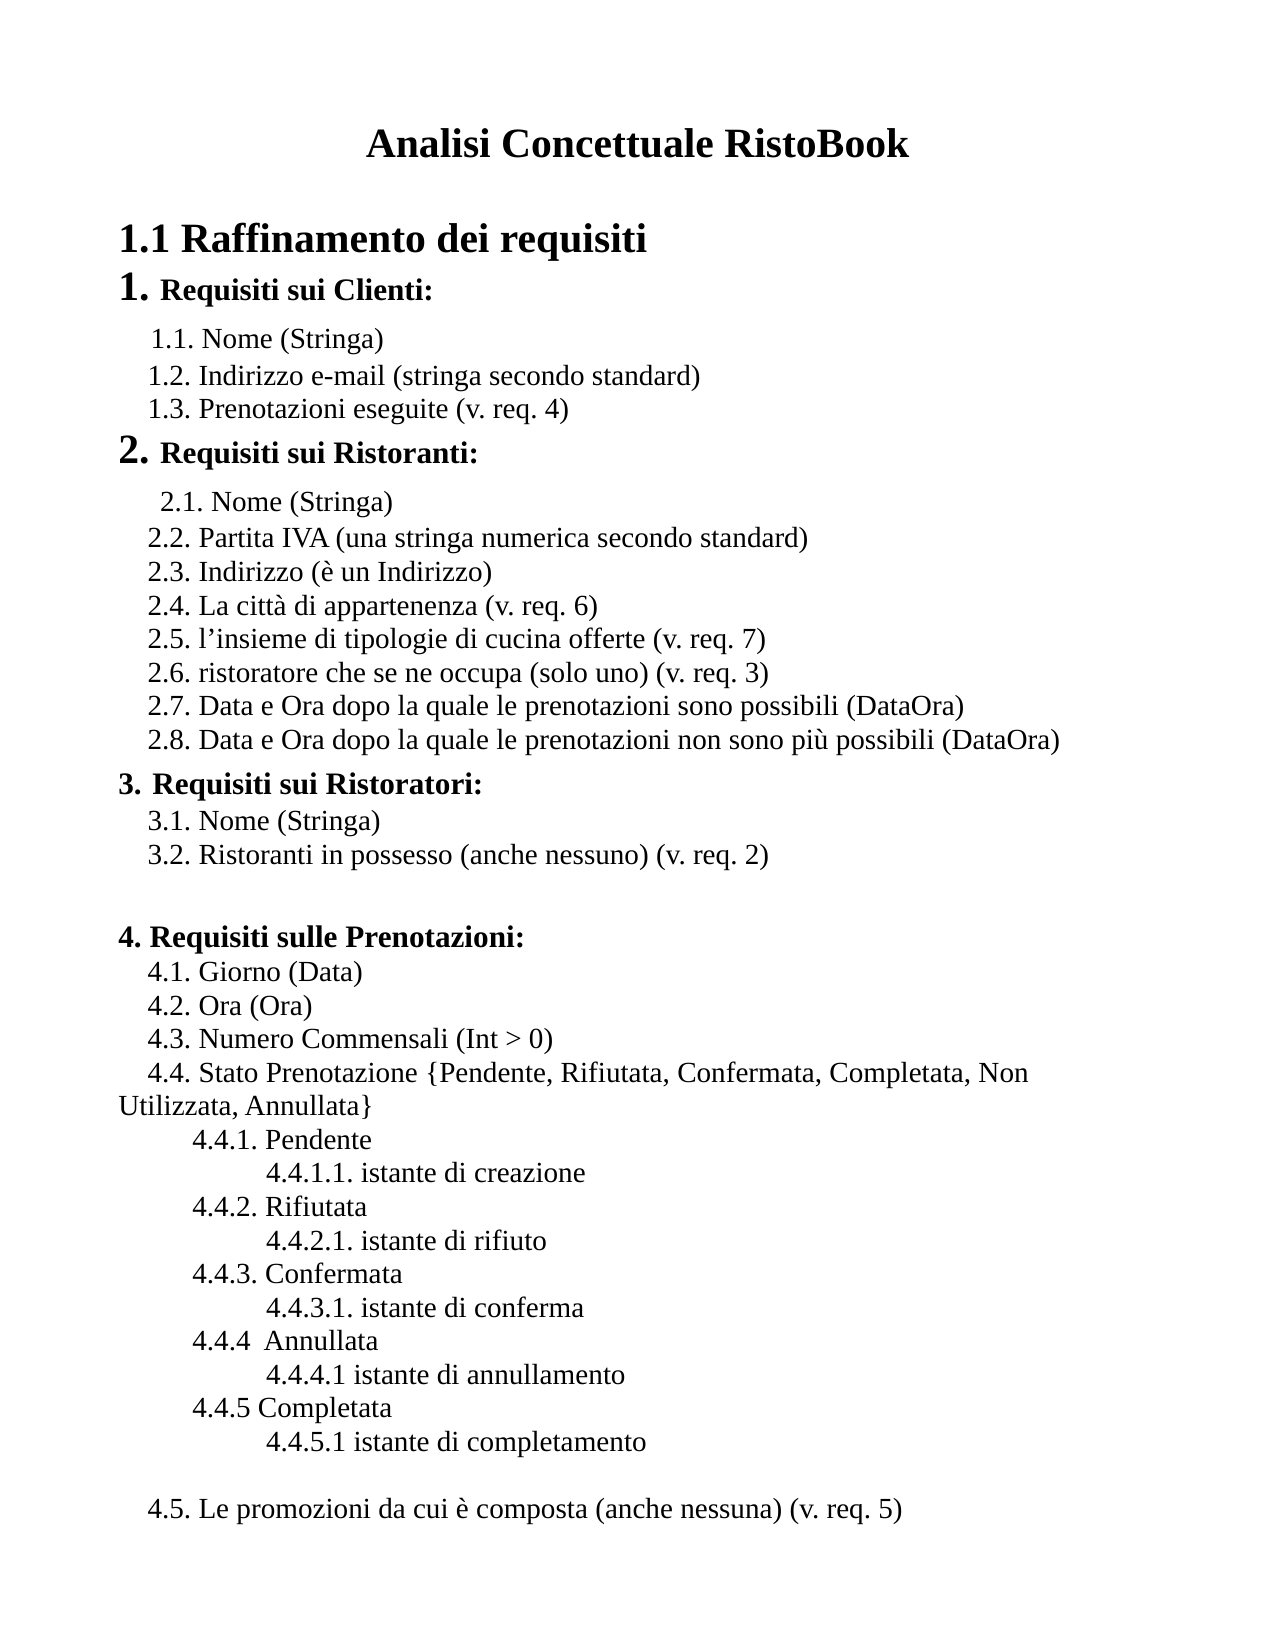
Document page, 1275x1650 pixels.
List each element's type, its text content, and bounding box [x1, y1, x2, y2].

text 1.1. Nome (Stringa) [118, 310, 1157, 358]
text 4.4.1. Pendente [118, 1122, 1157, 1156]
text 3.1. Nome (Stringa) [118, 803, 1157, 837]
text 4.4.4 Annullata [118, 1323, 1157, 1357]
text 1. Requisiti sui Clienti: [118, 262, 1157, 310]
text 4.4.2.1. istante di rifiuto [118, 1223, 1157, 1256]
text 4.4.2. Rifiutata [118, 1189, 1157, 1223]
text 4.2. Ora (Ora) [118, 988, 1157, 1021]
text 4.4.4.1 istante di annullamento [118, 1357, 1157, 1390]
text 4.5. Le promozioni da cui è composta (anche nessuna) (v. req. 5) [118, 1491, 1157, 1524]
text 4.3. Numero Commensali (Int > 0) [118, 1021, 1157, 1055]
text 4.4.5.1 istante di completamento [118, 1424, 1157, 1457]
text 4.4.3. Confermata [118, 1256, 1157, 1290]
text 2.3. Indirizzo (è un Indirizzo) [118, 554, 1157, 588]
text 2.2. Partita IVA (una stringa numerica secondo standard) [118, 521, 1157, 554]
text 3.2. Ristoranti in possesso (anche nessuno) (v. req. 2) [118, 837, 1157, 870]
text Analisi Concettuale RistoBook [118, 118, 1157, 166]
text 4.4.1.1. istante di creazione [118, 1156, 1157, 1189]
text 1.2. Indirizzo e-mail (stringa secondo standard) [118, 358, 1157, 391]
text 2.5. l’insieme di tipologie di cucina offerte (v. req. 7) [118, 621, 1157, 655]
text 2. Requisiti sui Ristoranti: [118, 425, 1157, 473]
text 2.6. ristoratore che se ne occupa (solo uno) (v. req. 3) [118, 655, 1157, 688]
text 4. Requisiti sulle Prenotazioni: [118, 918, 1157, 954]
text 3. Requisiti sui Ristoratori: [118, 755, 1157, 803]
text 1.3. Prenotazioni eseguite (v. req. 4) [118, 391, 1157, 425]
text 2.7. Data e Ora dopo la quale le prenotazioni sono possibili (DataOra) [118, 688, 1157, 722]
text 4.4.5 Completata [118, 1390, 1157, 1424]
text 1.1 Raffinamento dei requisiti [118, 214, 1157, 262]
text 4.1. Giorno (Data) [118, 954, 1157, 988]
text 4.4. Stato Prenotazione {Pendente, Rifiutata, Confermata, Completata, Non Utilizzata, Annullata} [118, 1055, 1157, 1122]
text 2.1. Nome (Stringa) [118, 473, 1157, 521]
text 4.4.3.1. istante di conferma [118, 1290, 1157, 1323]
text 2.8. Data e Ora dopo la quale le prenotazioni non sono più possibili (DataOra) [118, 722, 1157, 755]
text 2.4. La città di appartenenza (v. req. 6) [118, 588, 1157, 621]
